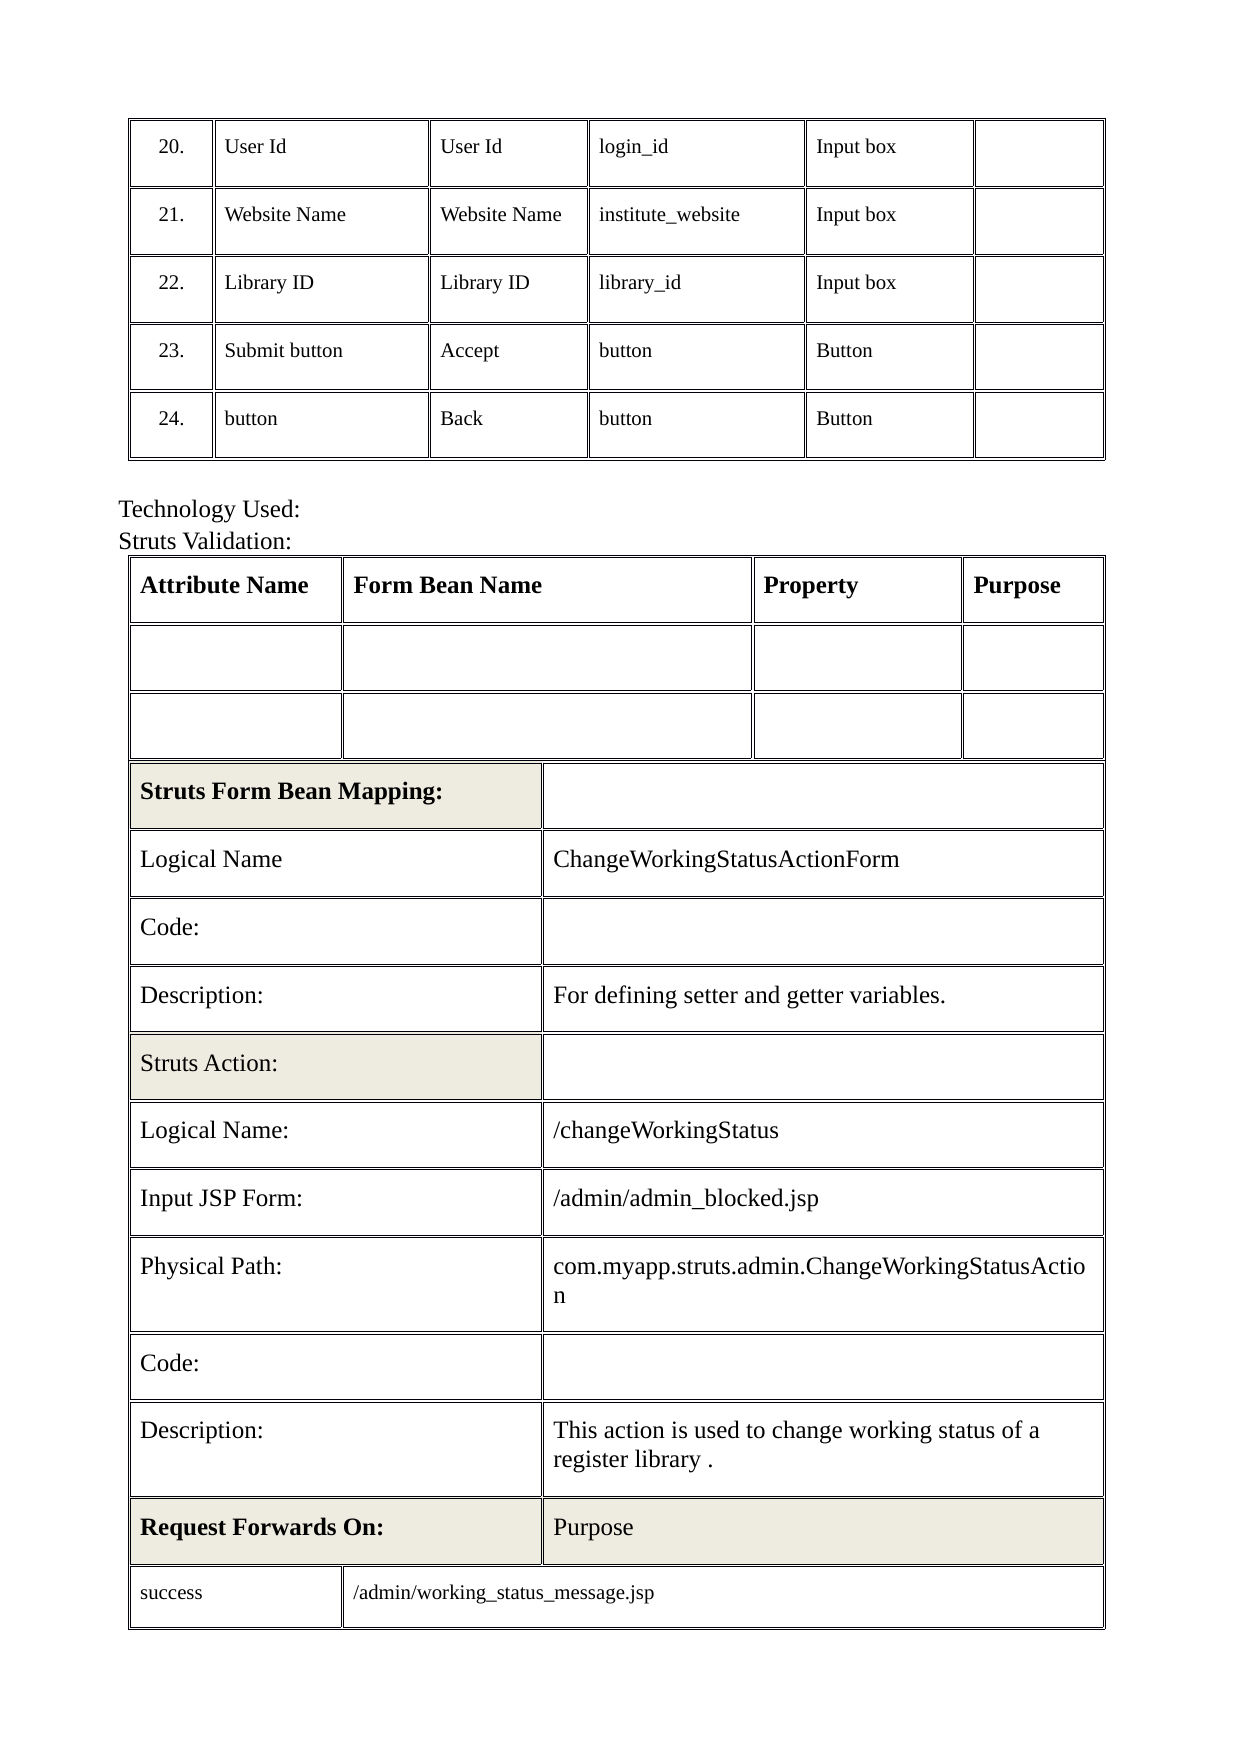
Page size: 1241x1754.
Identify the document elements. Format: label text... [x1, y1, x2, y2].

table_cell [344, 626, 751, 690]
table_cell Code: [131, 899, 541, 964]
table_cell [755, 626, 961, 690]
table_cell com.myapp.struts.admin.ChangeWorkingStatusAction [544, 1238, 1103, 1331]
table_cell Request Forwards On: [131, 1499, 541, 1564]
table_header Form Bean Name [344, 558, 751, 622]
table_cell [544, 1335, 1103, 1399]
table_cell 20. [131, 121, 212, 186]
table_cell [976, 189, 1103, 254]
table_cell Back [431, 393, 587, 457]
table_cell User Id [216, 121, 428, 186]
table_cell Input box [807, 189, 973, 254]
table_header Purpose [964, 558, 1103, 622]
table_cell 24. [131, 393, 212, 457]
table_cell Input box [807, 121, 973, 186]
table_cell [344, 694, 751, 758]
table_cell [544, 1035, 1103, 1099]
table_cell ChangeWorkingStatusActionForm [544, 831, 1103, 896]
table_cell [964, 626, 1103, 690]
table_cell Accept [431, 325, 587, 389]
table_cell /admin/admin_blocked.jsp [544, 1170, 1103, 1235]
table_cell [131, 626, 341, 690]
table_cell button [590, 393, 804, 457]
text Struts Validation: [118, 526, 1122, 554]
table_cell Submit button [216, 325, 428, 389]
table_header [544, 764, 1103, 828]
table_cell button [590, 325, 804, 389]
table_cell [964, 694, 1103, 758]
table_cell 22. [131, 257, 212, 322]
table_cell 21. [131, 189, 212, 254]
table_cell [976, 121, 1103, 186]
table_header Property [755, 558, 961, 622]
table_cell Button [807, 393, 973, 457]
table_cell Library ID [216, 257, 428, 322]
table_cell [544, 899, 1103, 964]
text Technology Used: [118, 494, 1122, 523]
table_cell Button [807, 325, 973, 389]
table_cell 23. [131, 325, 212, 389]
table_cell Logical Name [131, 831, 541, 896]
table_cell institute_website [590, 189, 804, 254]
table_cell This action is used to change working status of a register library . [544, 1403, 1103, 1496]
table_cell /changeWorkingStatus [544, 1103, 1103, 1167]
table_header Struts Form Bean Mapping: [131, 764, 541, 828]
table_cell Struts Action: [131, 1035, 541, 1099]
table_cell Purpose [544, 1499, 1103, 1564]
table_cell [976, 393, 1103, 457]
table_cell login_id [590, 121, 804, 186]
table_cell [976, 257, 1103, 322]
table_cell [976, 325, 1103, 389]
table_cell Website Name [431, 189, 587, 254]
table_cell [755, 694, 961, 758]
table_cell Code: [131, 1335, 541, 1399]
table_cell button [216, 393, 428, 457]
table_cell Description: [131, 967, 541, 1031]
table_header Attribute Name [131, 558, 341, 622]
table_cell User Id [431, 121, 587, 186]
table_cell library_id [590, 257, 804, 322]
table_cell Physical Path: [131, 1238, 541, 1331]
table_cell Library ID [431, 257, 587, 322]
table_cell [131, 694, 341, 758]
table_cell Description: [131, 1403, 541, 1496]
table_cell success [131, 1567, 341, 1627]
table_cell Input JSP Form: [131, 1170, 541, 1235]
table_cell Logical Name: [131, 1103, 541, 1167]
table_cell Input box [807, 257, 973, 322]
table_cell For defining setter and getter variables. [544, 967, 1103, 1031]
table_cell Website Name [216, 189, 428, 254]
table_cell /admin/working_status_message.jsp [344, 1567, 1103, 1627]
